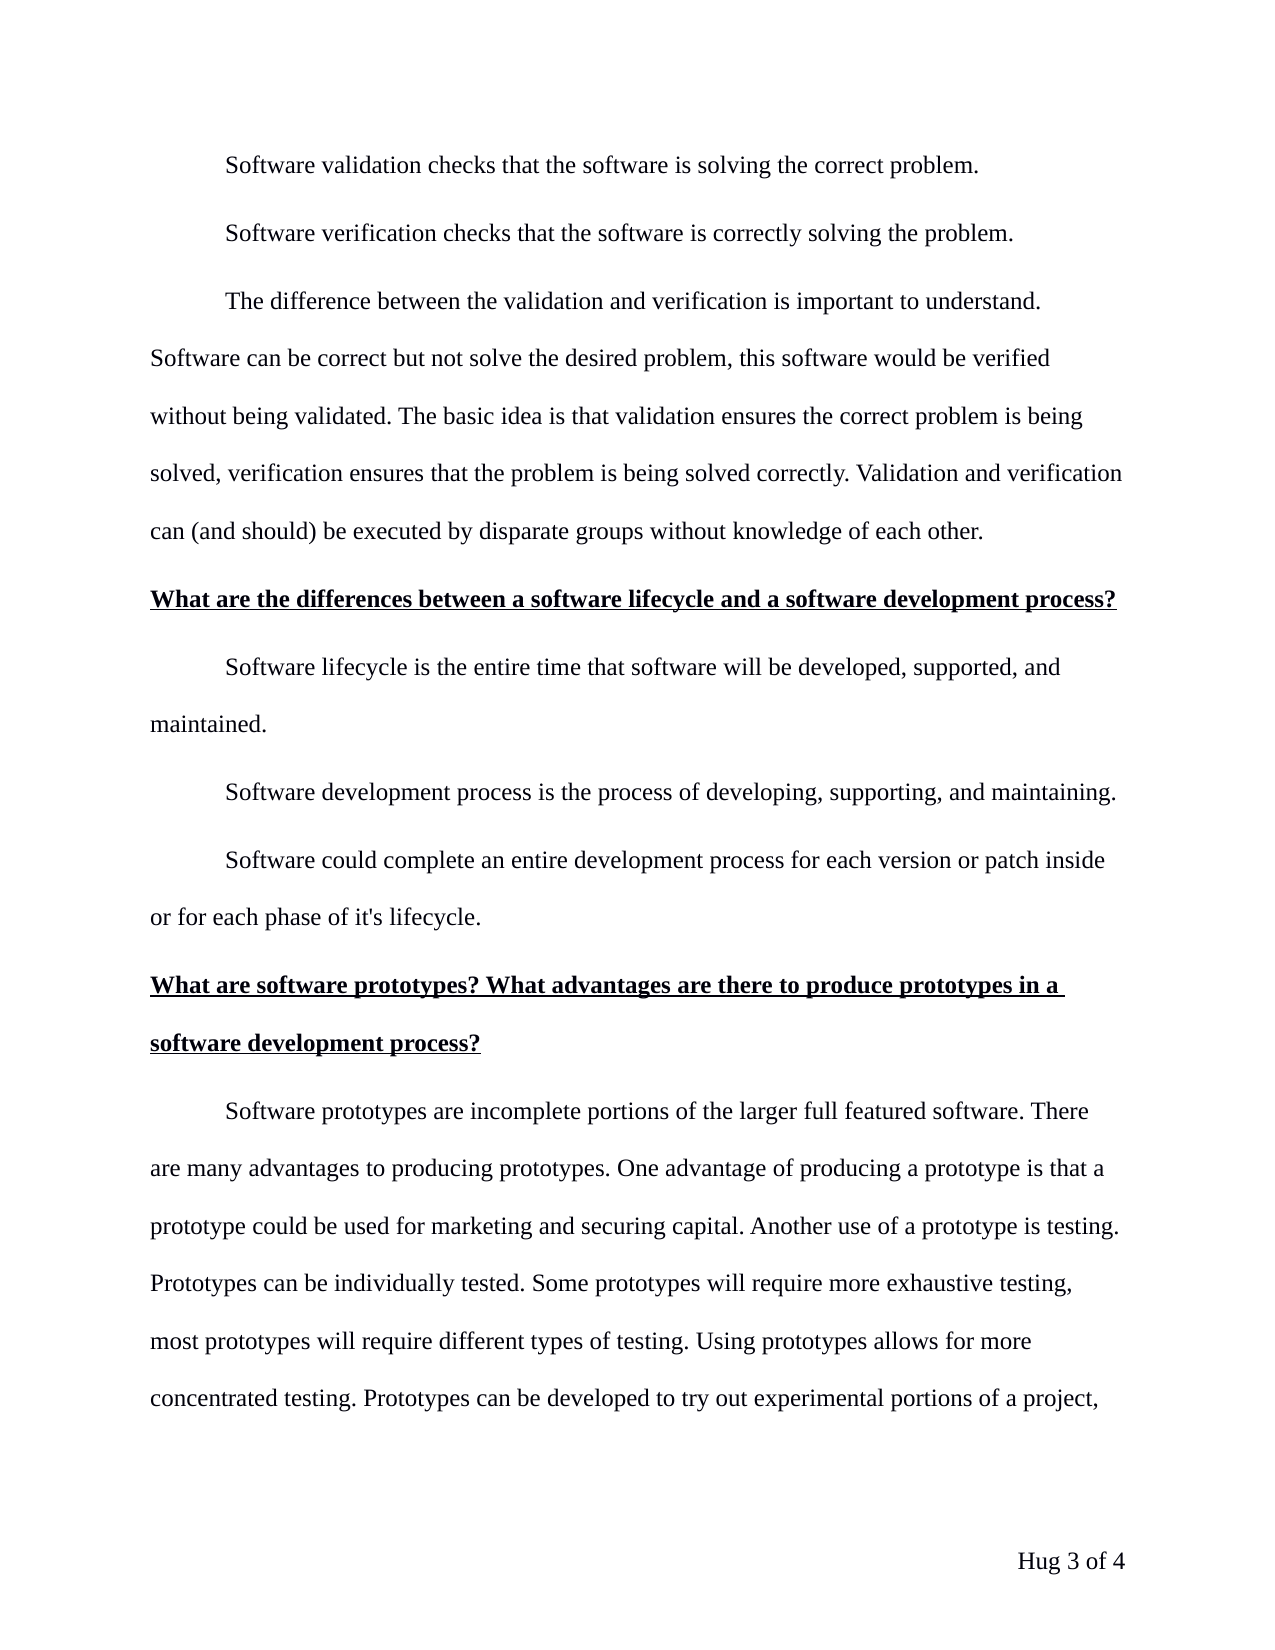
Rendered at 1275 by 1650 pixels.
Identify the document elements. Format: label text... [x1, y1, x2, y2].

text Software development process is the process of developing, supporting, and maintaining. [150, 777, 1125, 806]
text What are software prototypes? What advantages are there to produce prototypes in a software development process? [150, 970, 1125, 1057]
text Software verification checks that the software is correctly solving the problem. [150, 218, 1125, 247]
text Software could complete an entire development process for each version or patch inside or for each phase of it's lifecycle. [150, 845, 1125, 931]
text Software validation checks that the software is solving the correct problem. [150, 150, 1125, 179]
text Software prototypes are incomplete portions of the larger full featured software. There are many advantages to producing prototypes. One advantage of producing a prototype is that a prototype could be used for marketing and securing capital. Another use of a prototype is testing. Prototypes can be individually tested. Some prototypes will require more exhaustive testing, most prototypes will require different types of testing. Using prototypes allows for more concentrated testing. Prototypes can be developed to try out experimental portions of a project, [150, 1096, 1125, 1412]
text The difference between the validation and verification is important to understand. Software can be correct but not solve the desired problem, this software would be verified without being validated. The basic idea is that validation ensures the correct problem is being solved, verification ensures that the problem is being solved correctly. Validation and verification can (and should) be executed by disparate groups without knowledge of each other. [150, 286, 1125, 544]
text Software lifecycle is the entire time that software will be developed, supported, and maintained. [150, 652, 1125, 738]
text What are the differences between a software lifecycle and a software development process? [150, 584, 1125, 612]
